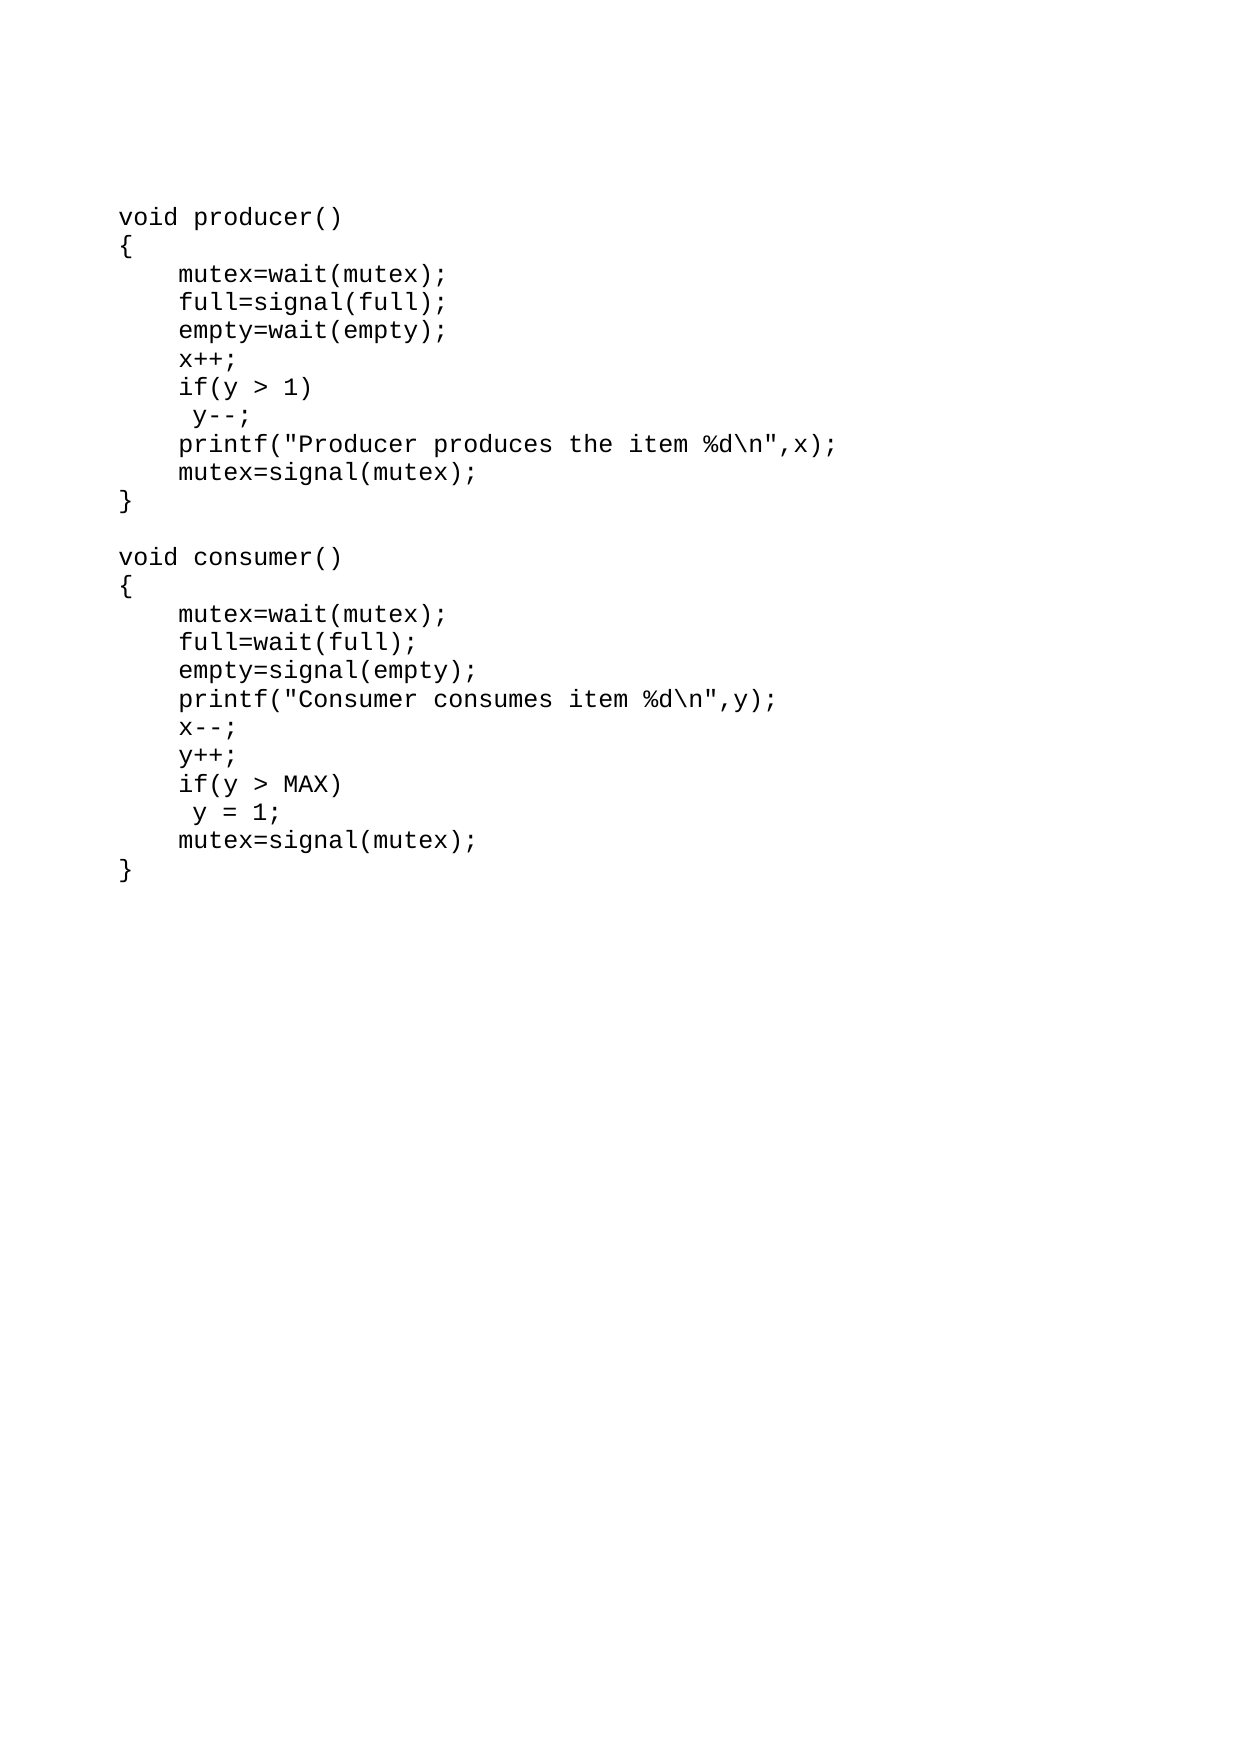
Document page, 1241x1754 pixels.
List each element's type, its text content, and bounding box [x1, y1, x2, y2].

text mutex=wait(mutex); [118, 601, 1122, 630]
text if(y > 1) [118, 375, 1122, 403]
text full=signal(full); [118, 290, 1122, 318]
text y = 1; [118, 800, 1122, 828]
text { [118, 233, 1122, 261]
text x++; [118, 346, 1122, 375]
text empty=wait(empty); [118, 318, 1122, 346]
text printf("Consumer consumes item %d\n",y); [118, 686, 1122, 715]
text { [118, 573, 1122, 601]
text full=wait(full); [118, 630, 1122, 658]
text mutex=wait(mutex); [118, 261, 1122, 290]
text void consumer() [118, 545, 1122, 573]
text printf("Producer produces the item %d\n",x); [118, 431, 1122, 460]
text x--; [118, 715, 1122, 743]
text empty=signal(empty); [118, 658, 1122, 686]
text if(y > MAX) [118, 771, 1122, 800]
text y--; [118, 403, 1122, 431]
text } [118, 856, 1122, 885]
text void producer() [118, 205, 1122, 233]
text } [118, 488, 1122, 516]
text y++; [118, 743, 1122, 771]
text mutex=signal(mutex); [118, 460, 1122, 488]
text mutex=signal(mutex); [118, 828, 1122, 856]
